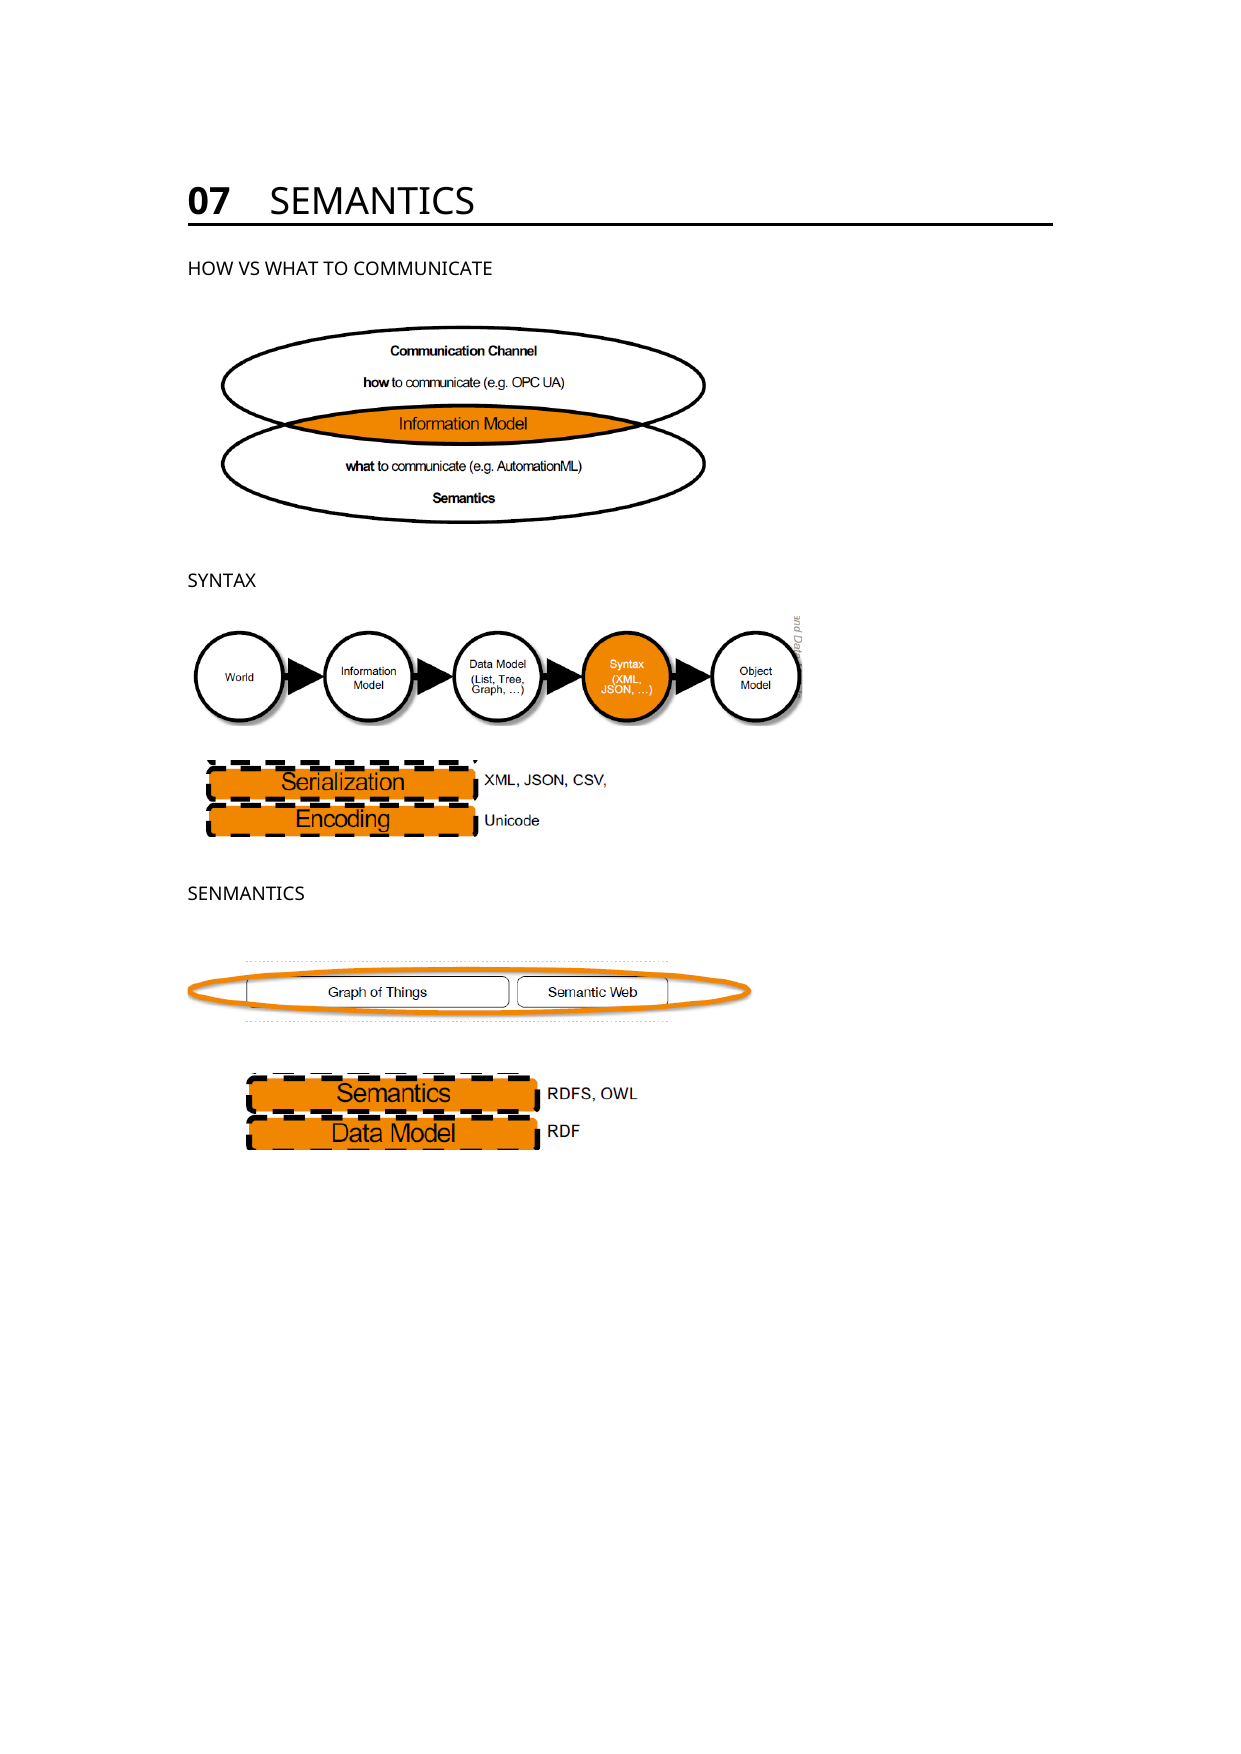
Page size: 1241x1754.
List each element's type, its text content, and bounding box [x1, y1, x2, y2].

text SYNTAX [187, 538, 1053, 601]
text 07 SEMANTICS [187, 158, 1053, 226]
text SENMANTICS [187, 851, 1053, 913]
text HOW VS WHAT TO COMMUNICATE [187, 226, 1053, 288]
